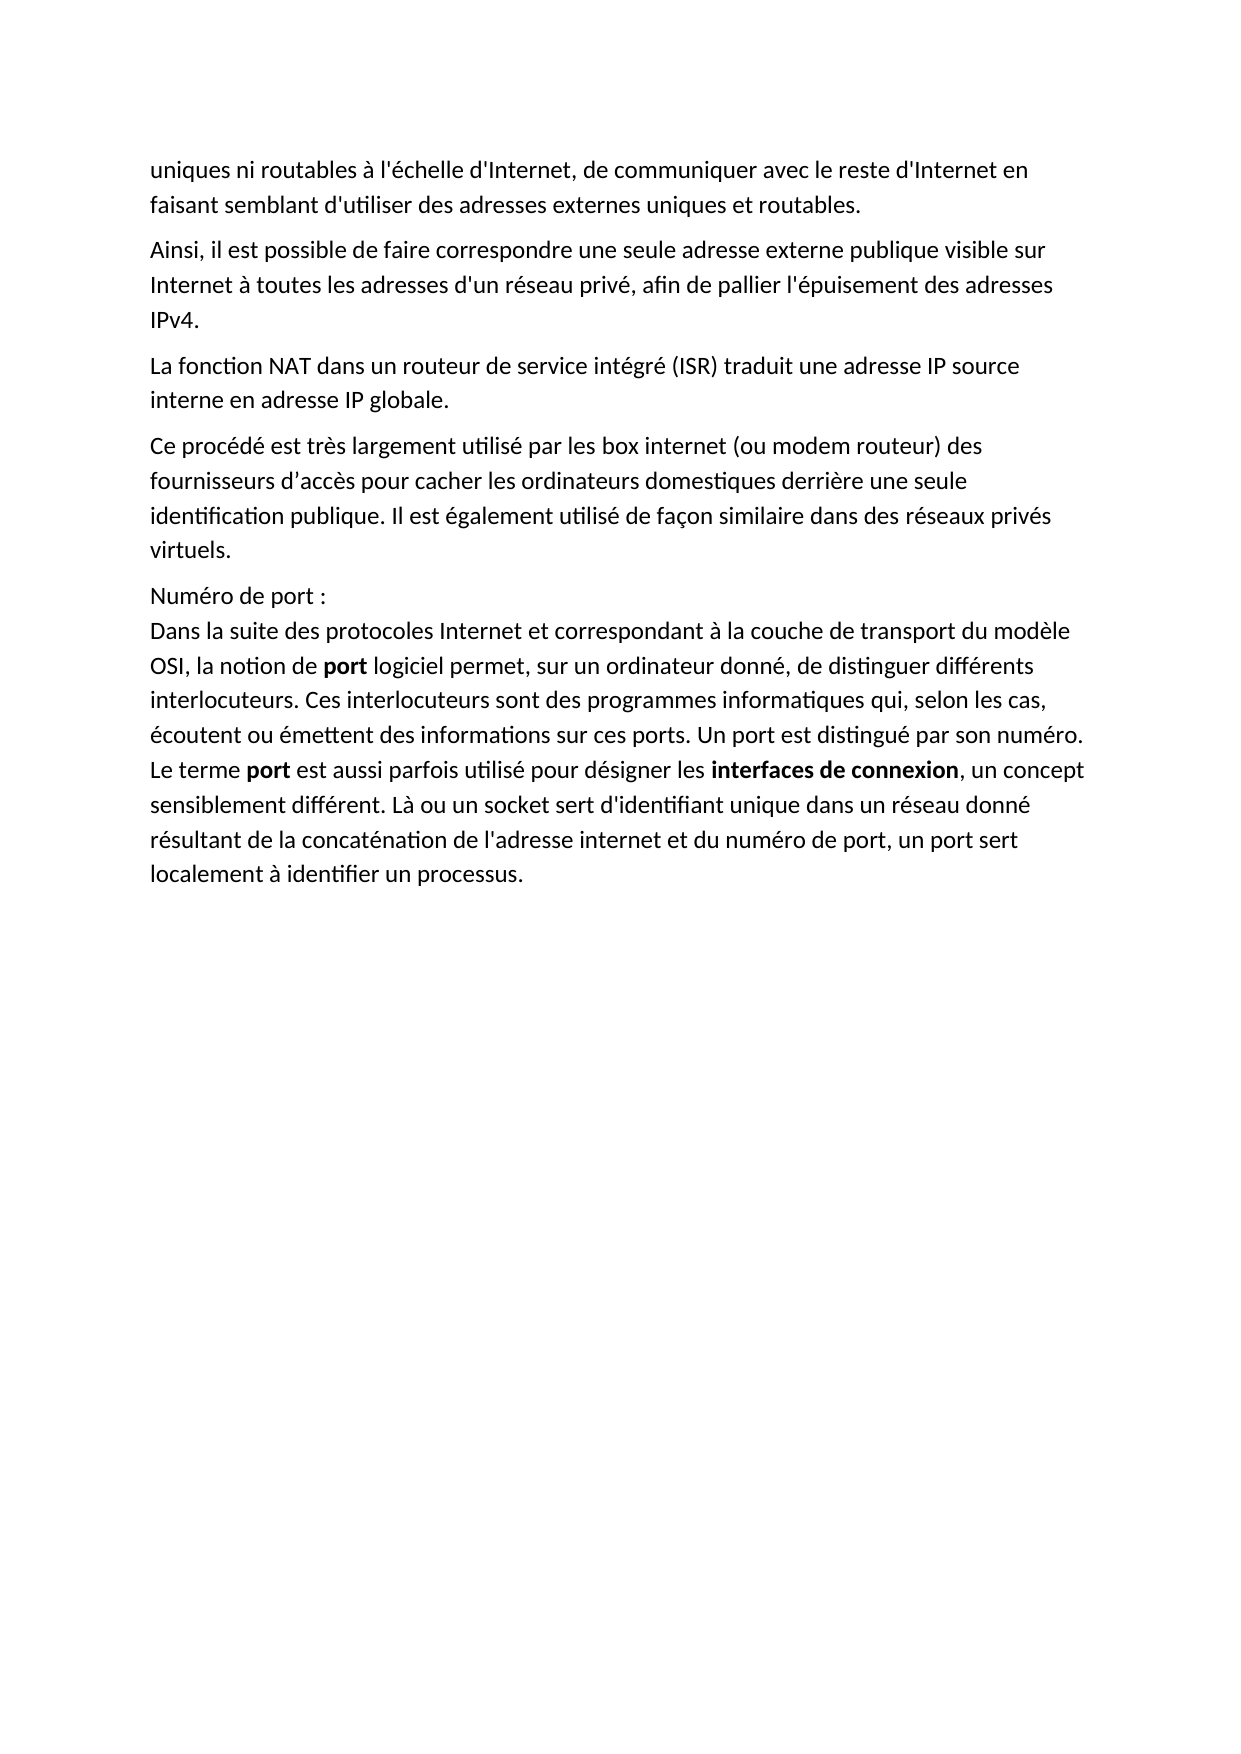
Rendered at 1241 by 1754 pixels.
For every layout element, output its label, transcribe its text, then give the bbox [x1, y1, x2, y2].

text Ce procédé est très largement utilisé par les box internet (ou modem routeur) des fournisseurs d’accès pour cacher les ordinateurs domestiques derrière une seule identification publique. Il est également utilisé de façon similaire dans des réseaux privés virtuels. [150, 426, 1090, 565]
text Dans la suite des protocoles Internet et correspondant à la couche de transport du modèle OSI, la notion de port logiciel permet, sur un ordinateur donné, de distinguer différents interlocuteurs. Ces interlocuteurs sont des programmes informatiques qui, selon les cas, écoutent ou émettent des informations sur ces ports. Un port est distingué par son numéro. [150, 611, 1090, 750]
text Ainsi, il est possible de faire correspondre une seule adresse externe publique visible sur Internet à toutes les adresses d'un réseau privé, afin de pallier l'épuisement des adresses IPv4. [150, 230, 1090, 335]
text La fonction NAT dans un routeur de service intégré (ISR) traduit une adresse IP source interne en adresse IP globale. [150, 346, 1090, 415]
text uniques ni routables à l'échelle d'Internet, de communiquer avec le reste d'Internet en faisant semblant d'utiliser des adresses externes uniques et routables. [150, 150, 1090, 219]
text Le terme port est aussi parfois utilisé pour désigner les interfaces de connexion, un concept sensiblement différent. Là ou un socket sert d'identifiant unique dans un réseau donné résultant de la concaténation de l'adresse internet et du numéro de port, un port sert localement à identifier un processus. [150, 750, 1090, 889]
text Numéro de port : [150, 576, 1090, 611]
